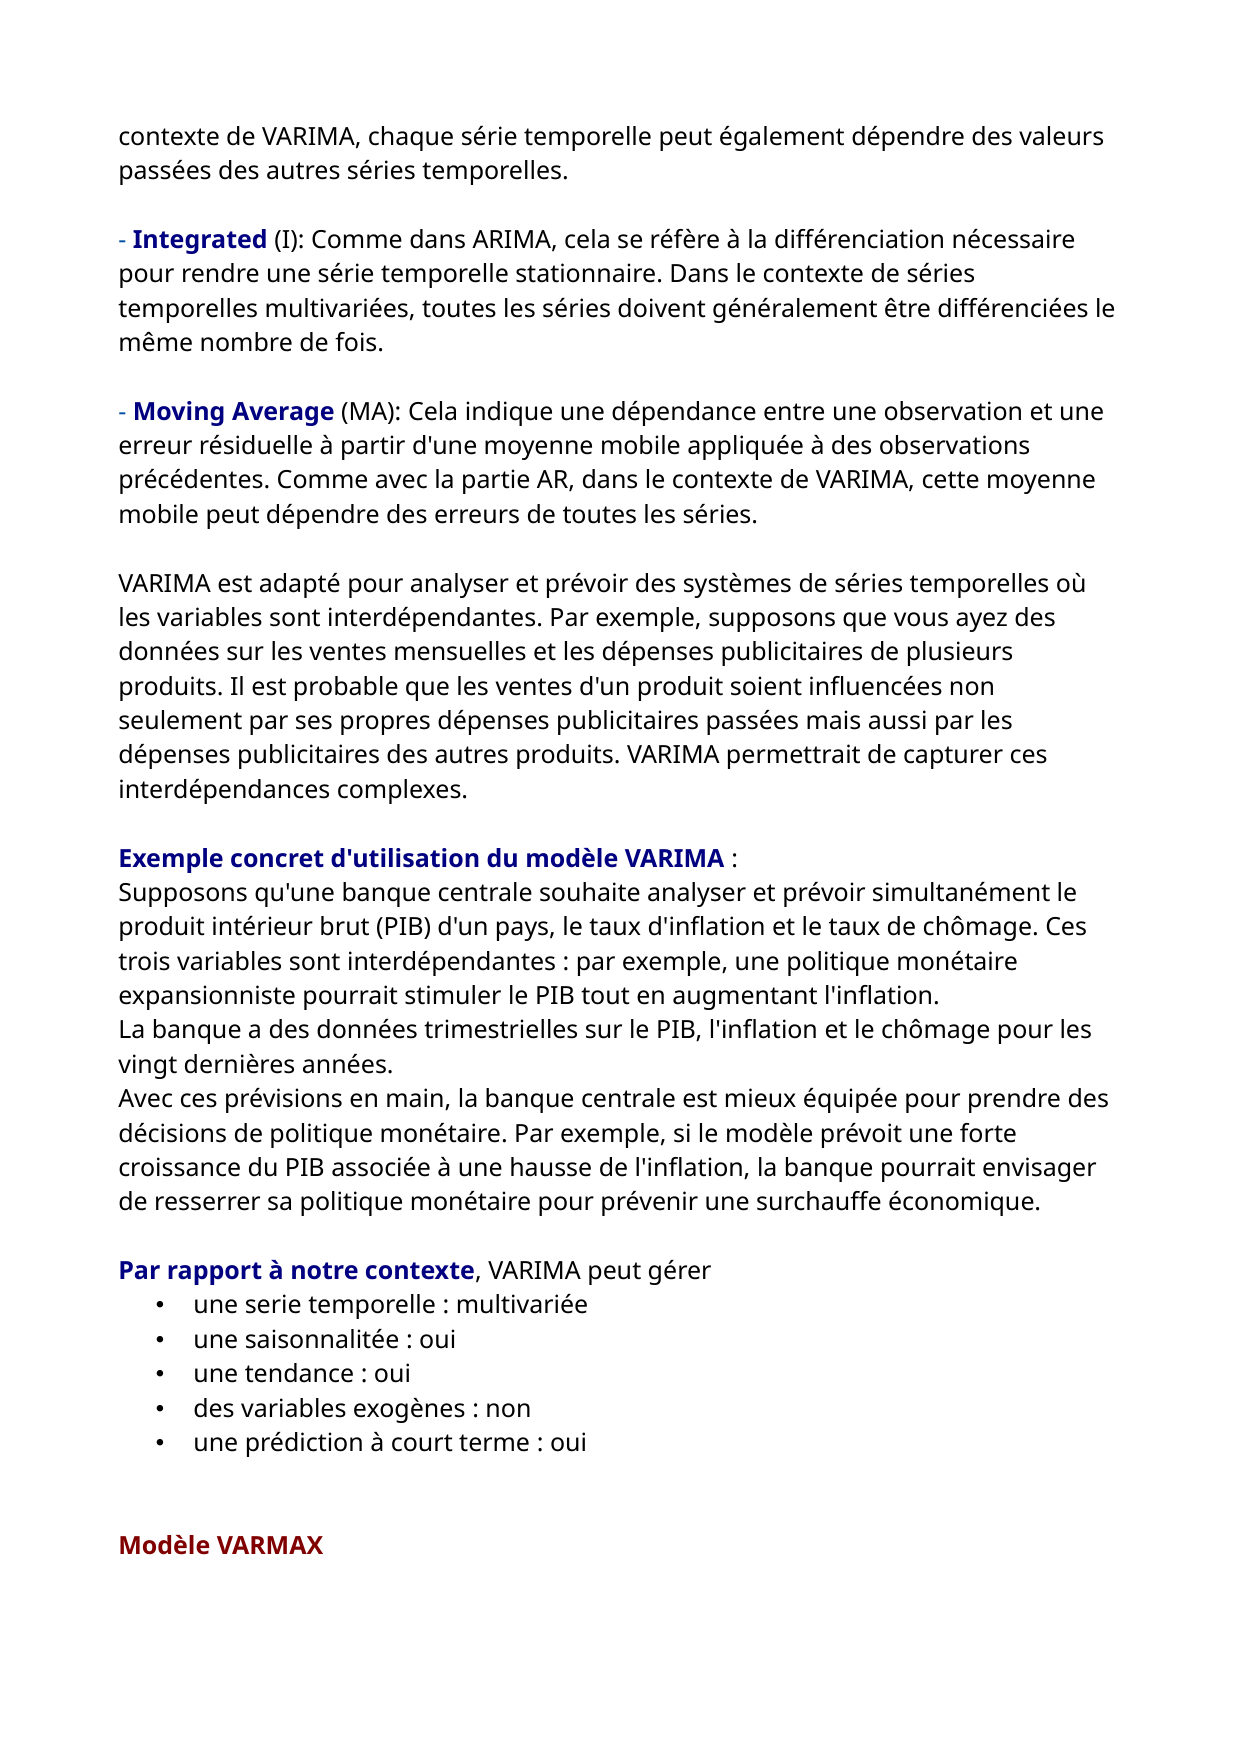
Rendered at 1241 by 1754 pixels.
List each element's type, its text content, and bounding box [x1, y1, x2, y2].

list une prédiction à court terme : oui [156, 1424, 1122, 1459]
list une tendance : oui [156, 1356, 1122, 1390]
text contexte de VARIMA, chaque série temporelle peut également dépendre des valeurs passées des autres séries temporelles. [118, 118, 1122, 187]
list une serie temporelle : multivariée [156, 1287, 1122, 1321]
text Supposons qu'une banque centrale souhaite analyser et prévoir simultanément le produit intérieur brut (PIB) d'un pays, le taux d'inflation et le taux de chômage. Ces trois variables sont interdépendantes : par exemple, une politique monétaire expansionniste pourrait stimuler le PIB tout en augmentant l'inflation. [118, 874, 1122, 1012]
text VARIMA est adapté pour analyser et prévoir des systèmes de séries temporelles où les variables sont interdépendantes. Par exemple, supposons que vous ayez des données sur les ventes mensuelles et les dépenses publicitaires de plusieurs produits. Il est probable que les ventes d'un produit soient influencées non seulement par ses propres dépenses publicitaires passées mais aussi par les dépenses publicitaires des autres produits. VARIMA permettrait de capturer ces interdépendances complexes. [118, 565, 1122, 806]
list une saisonnalitée : oui [156, 1321, 1122, 1356]
text Par rapport à notre contexte, VARIMA peut gérer [118, 1252, 1122, 1287]
list des variables exogènes : non [156, 1390, 1122, 1424]
text Modèle VARMAX [118, 1527, 1122, 1562]
text - Moving Average (MA): Cela indique une dépendance entre une observation et une erreur résiduelle à partir d'une moyenne mobile appliquée à des observations précédentes. Comme avec la partie AR, dans le contexte de VARIMA, cette moyenne mobile peut dépendre des erreurs de toutes les séries. [118, 393, 1122, 531]
text Avec ces prévisions en main, la banque centrale est mieux équipée pour prendre des décisions de politique monétaire. Par exemple, si le modèle prévoit une forte croissance du PIB associée à une hausse de l'inflation, la banque pourrait envisager de resserrer sa politique monétaire pour prévenir une surchauffe économique. [118, 1081, 1122, 1218]
text Exemple concret d'utilisation du modèle VARIMA : [118, 840, 1122, 874]
text - Integrated (I): Comme dans ARIMA, cela se réfère à la différenciation nécessaire pour rendre une série temporelle stationnaire. Dans le contexte de séries temporelles multivariées, toutes les séries doivent généralement être différenciées le même nombre de fois. [118, 221, 1122, 359]
text La banque a des données trimestrielles sur le PIB, l'inflation et le chômage pour les vingt dernières années. [118, 1012, 1122, 1081]
